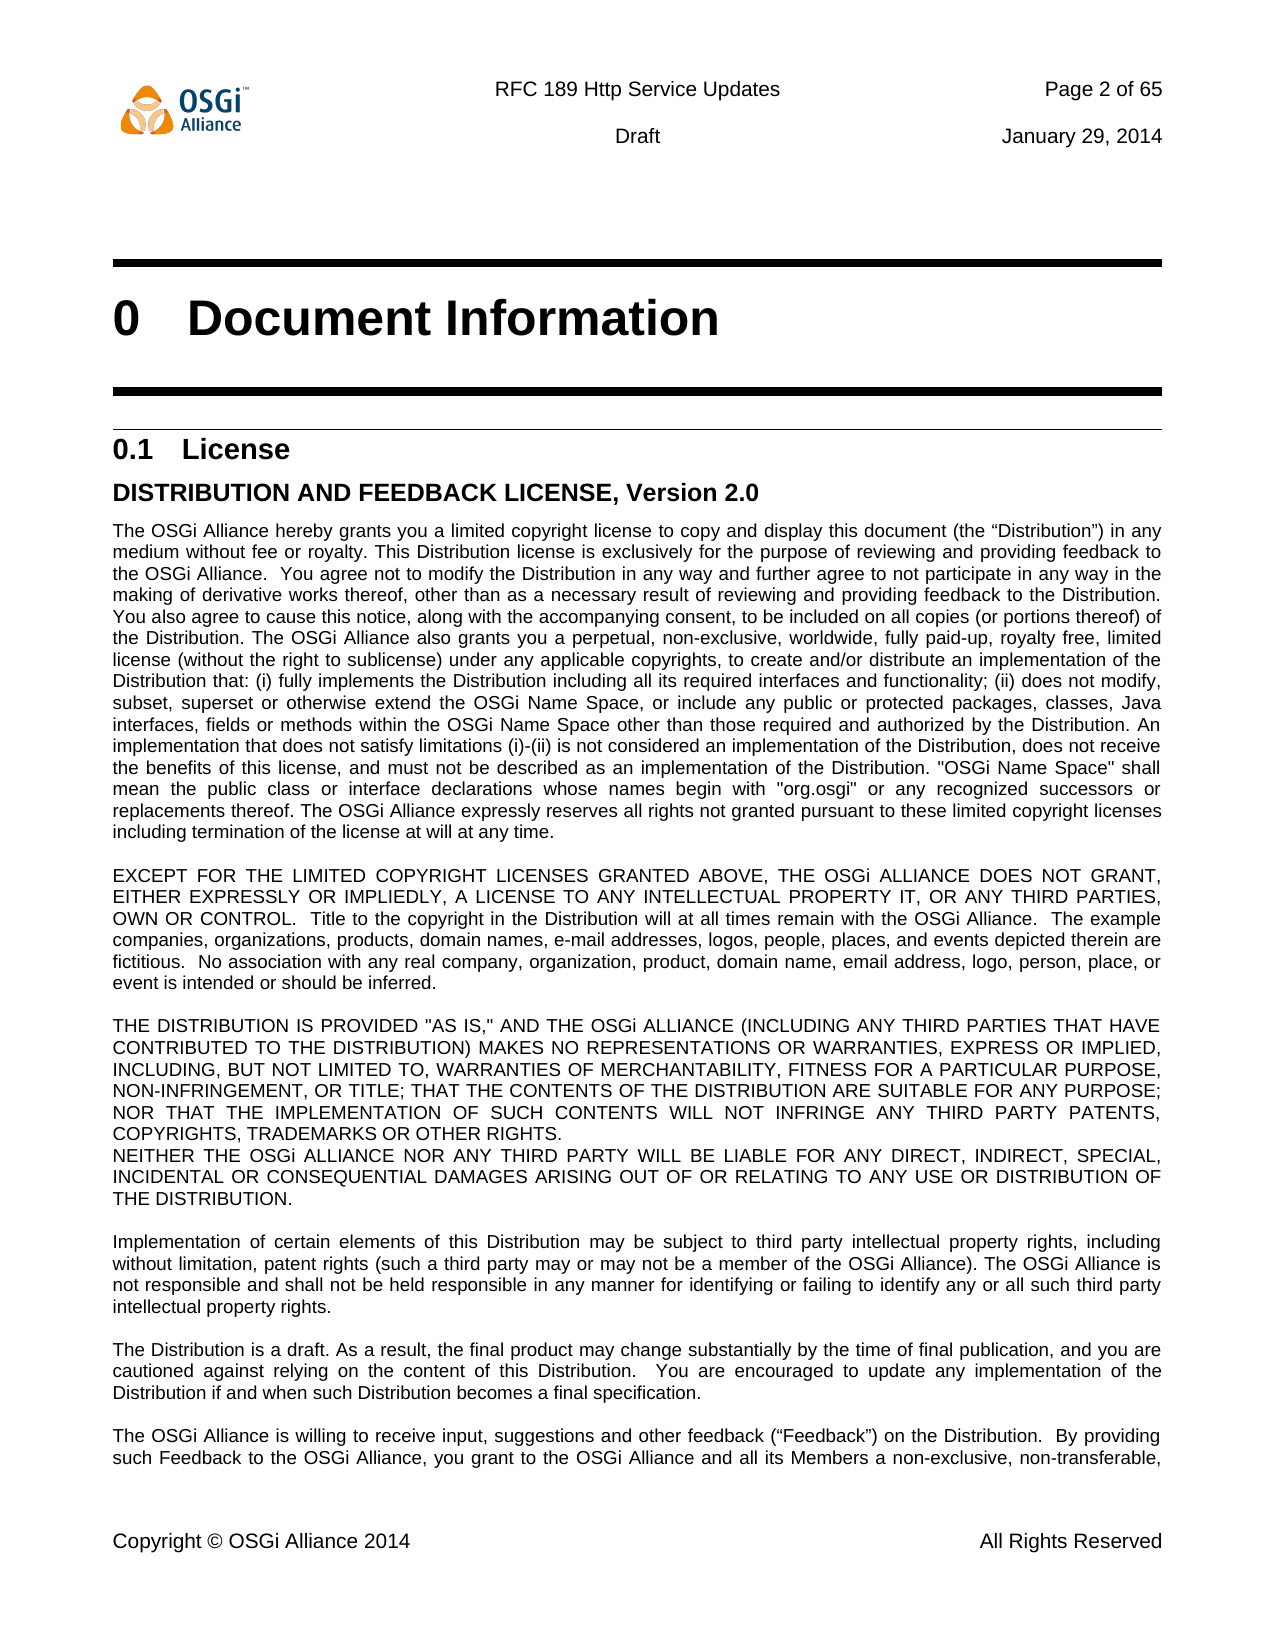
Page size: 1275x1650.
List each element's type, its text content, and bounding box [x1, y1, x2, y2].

text Implementation of certain elements of this Distribution may be subject to third party intellectual property rights, including without limitation, patent rights (such a third party may or may not be a member of the OSGi Alliance). The OSGi Alliance is not responsible and shall not be held responsible in any manner for identifying or failing to identify any or all such third party intellectual property rights. [112, 1231, 1162, 1317]
text THE DISTRIBUTION IS PROVIDED "AS IS," AND THE OSGi ALLIANCE (INCLUDING ANY THIRD PARTIES THAT HAVE CONTRIBUTED TO THE DISTRIBUTION) MAKES NO REPRESENTATIONS OR WARRANTIES, EXPRESS OR IMPLIED, INCLUDING, BUT NOT LIMITED TO, WARRANTIES OF MERCHANTABILITY, FITNESS FOR A PARTICULAR PURPOSE, NON-INFRINGEMENT, OR TITLE; THAT THE CONTENTS OF THE DISTRIBUTION ARE SUITABLE FOR ANY PURPOSE; NOR THAT THE IMPLEMENTATION OF SUCH CONTENTS WILL NOT INFRINGE ANY THIRD PARTY PATENTS, COPYRIGHTS, TRADEMARKS OR OTHER RIGHTS. [112, 1015, 1162, 1145]
text DISTRIBUTION AND FEEDBACK LICENSE, Version 2.0 [112, 478, 1162, 507]
text NEITHER THE OSGi ALLIANCE NOR ANY THIRD PARTY WILL BE LIABLE FOR ANY DIRECT, INDIRECT, SPECIAL, INCIDENTAL OR CONSEQUENTIAL DAMAGES ARISING OUT OF OR RELATING TO ANY USE OR DISTRIBUTION OF THE DISTRIBUTION. [112, 1145, 1162, 1209]
picture [113, 78, 257, 142]
text The OSGi Alliance is willing to receive input, suggestions and other feedback (“Feedback”) on the Distribution. By providing such Feedback to the OSGi Alliance, you grant to the OSGi Alliance and all its Members a non-exclusive, non-transferable, [112, 1425, 1162, 1468]
text The Distribution is a draft. As a result, the final product may change substantially by the time of final publication, and you are cautioned against relying on the content of this Distribution. You are encouraged to update any implementation of the Distribution if and when such Distribution becomes a final specification. [112, 1339, 1162, 1403]
text The OSGi Alliance hereby grants you a limited copyright license to copy and display this document (the “Distribution”) in any medium without fee or royalty. This Distribution license is exclusively for the purpose of reviewing and providing feedback to the OSGi Alliance. You agree not to modify the Distribution in any way and further agree to not participate in any way in the making of derivative works thereof, other than as a necessary result of reviewing and providing feedback to the Distribution. You also agree to cause this notice, along with the accompanying consent, to be included on all copies (or portions thereof) of the Distribution. The OSGi Alliance also grants you a perpetual, non-exclusive, worldwide, fully paid-up, royalty free, limited license (without the right to sublicense) under any applicable copyrights, to create and/or distribute an implementation of the Distribution that: (i) fully implements the Distribution including all its required interfaces and functionality; (ii) does not modify, subset, superset or otherwise extend the OSGi Name Space, or include any public or protected packages, classes, Java interfaces, fields or methods within the OSGi Name Space other than those required and authorized by the Distribution. An implementation that does not satisfy limitations (i)-(ii) is not considered an implementation of the Distribution, does not receive the benefits of this license, and must not be described as an implementation of the Distribution. "OSGi Name Space" shall mean the public class or interface declarations whose names begin with "org.osgi" or any recognized successors or replacements thereof. The OSGi Alliance expressly reserves all rights not granted pursuant to these limited copyright licenses including termination of the license at will at any time. [112, 519, 1162, 843]
text EXCEPT FOR THE LIMITED COPYRIGHT LICENSES GRANTED ABOVE, THE OSGi ALLIANCE DOES NOT GRANT, EITHER EXPRESSLY OR IMPLIEDLY, A LICENSE TO ANY INTELLECTUAL PROPERTY IT, OR ANY THIRD PARTIES, OWN OR CONTROL. Title to the copyright in the Distribution will at all times remain with the OSGi Alliance. The example companies, organizations, products, domain names, e-mail addresses, logos, people, places, and events depicted therein are fictitious. No association with any real company, organization, product, domain name, email address, logo, person, place, or event is intended or should be inferred. [112, 864, 1162, 994]
subtitle License [112, 430, 1162, 466]
subtitle Document Information [112, 260, 1162, 396]
